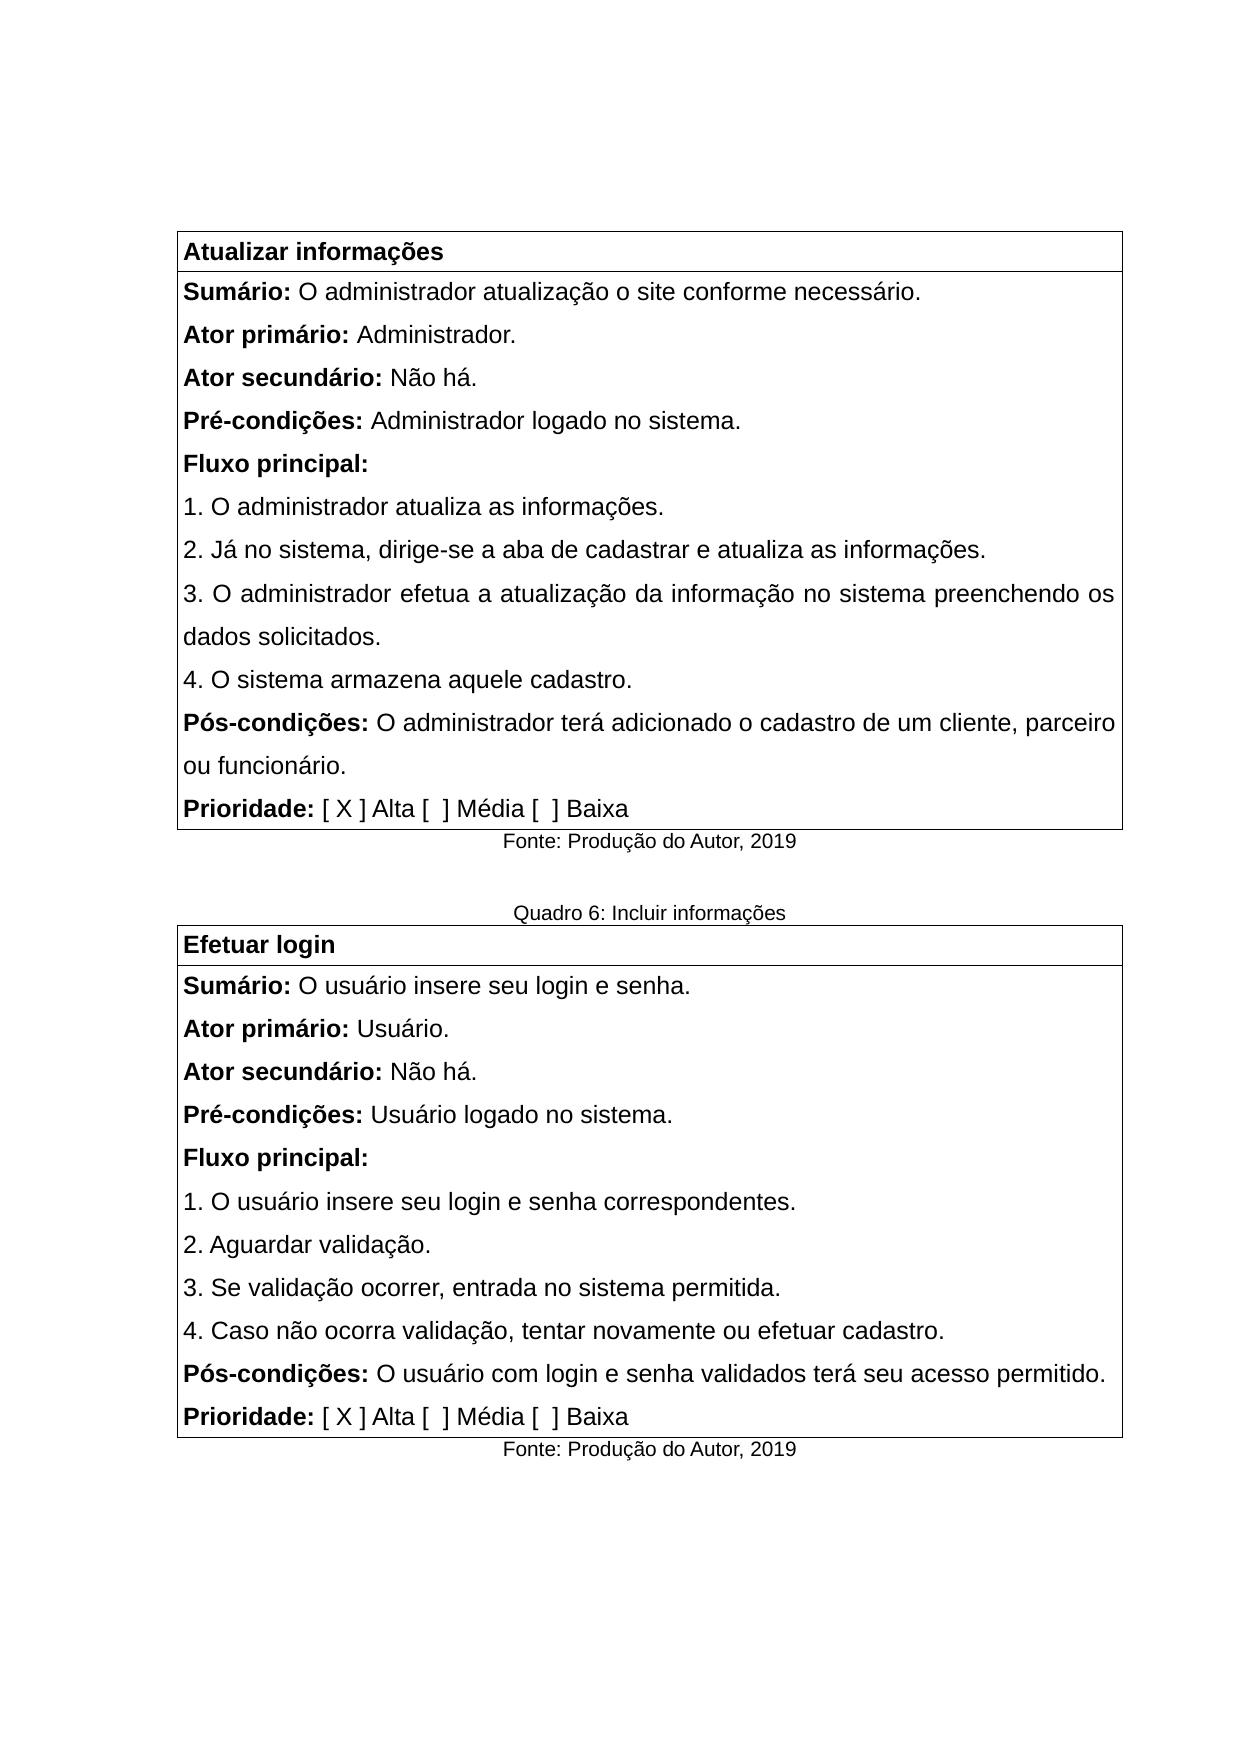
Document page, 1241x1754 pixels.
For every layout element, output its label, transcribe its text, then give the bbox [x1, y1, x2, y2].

text Fonte: Produção do Autor, 2019 [177, 1438, 1122, 1461]
table_cell Sumário: O usuário insere seu login e senha. Ator primário: Usuário. Ator secundário: Não há. Pré-condições: Usuário logado no sistema. Fluxo principal: 1. O usuário insere seu login e senha correspondentes. 2. Aguardar validação. 3. Se validação ocorrer, entrada no sistema permitida. 4. Caso não ocorra validação, tentar novamente ou efetuar cadastro. Pós-condições: O usuário com login e senha validados terá seu acesso permitido. Prioridade: [ X ] Alta [ ] Média [ ] Baixa [178, 966, 1122, 1437]
text Fonte: Produção do Autor, 2019 [177, 830, 1122, 853]
table_header Efetuar login [178, 926, 1122, 965]
text Quadro 6: Incluir informações [177, 901, 1122, 925]
table_header Atualizar informações [178, 232, 1122, 271]
table_cell Sumário: O administrador atualização o site conforme necessário. Ator primário: Administrador. Ator secundário: Não há. Pré-condições: Administrador logado no sistema. Fluxo principal: 1. O administrador atualiza as informações. 2. Já no sistema, dirige-se a aba de cadastrar e atualiza as informações. 3. O administrador efetua a atualização da informação no sistema preenchendo os dados solicitados. 4. O sistema armazena aquele cadastro. Pós-condições: O administrador terá adicionado o cadastro de um cliente, parceiro ou funcionário. Prioridade: [ X ] Alta [ ] Média [ ] Baixa [178, 272, 1122, 829]
